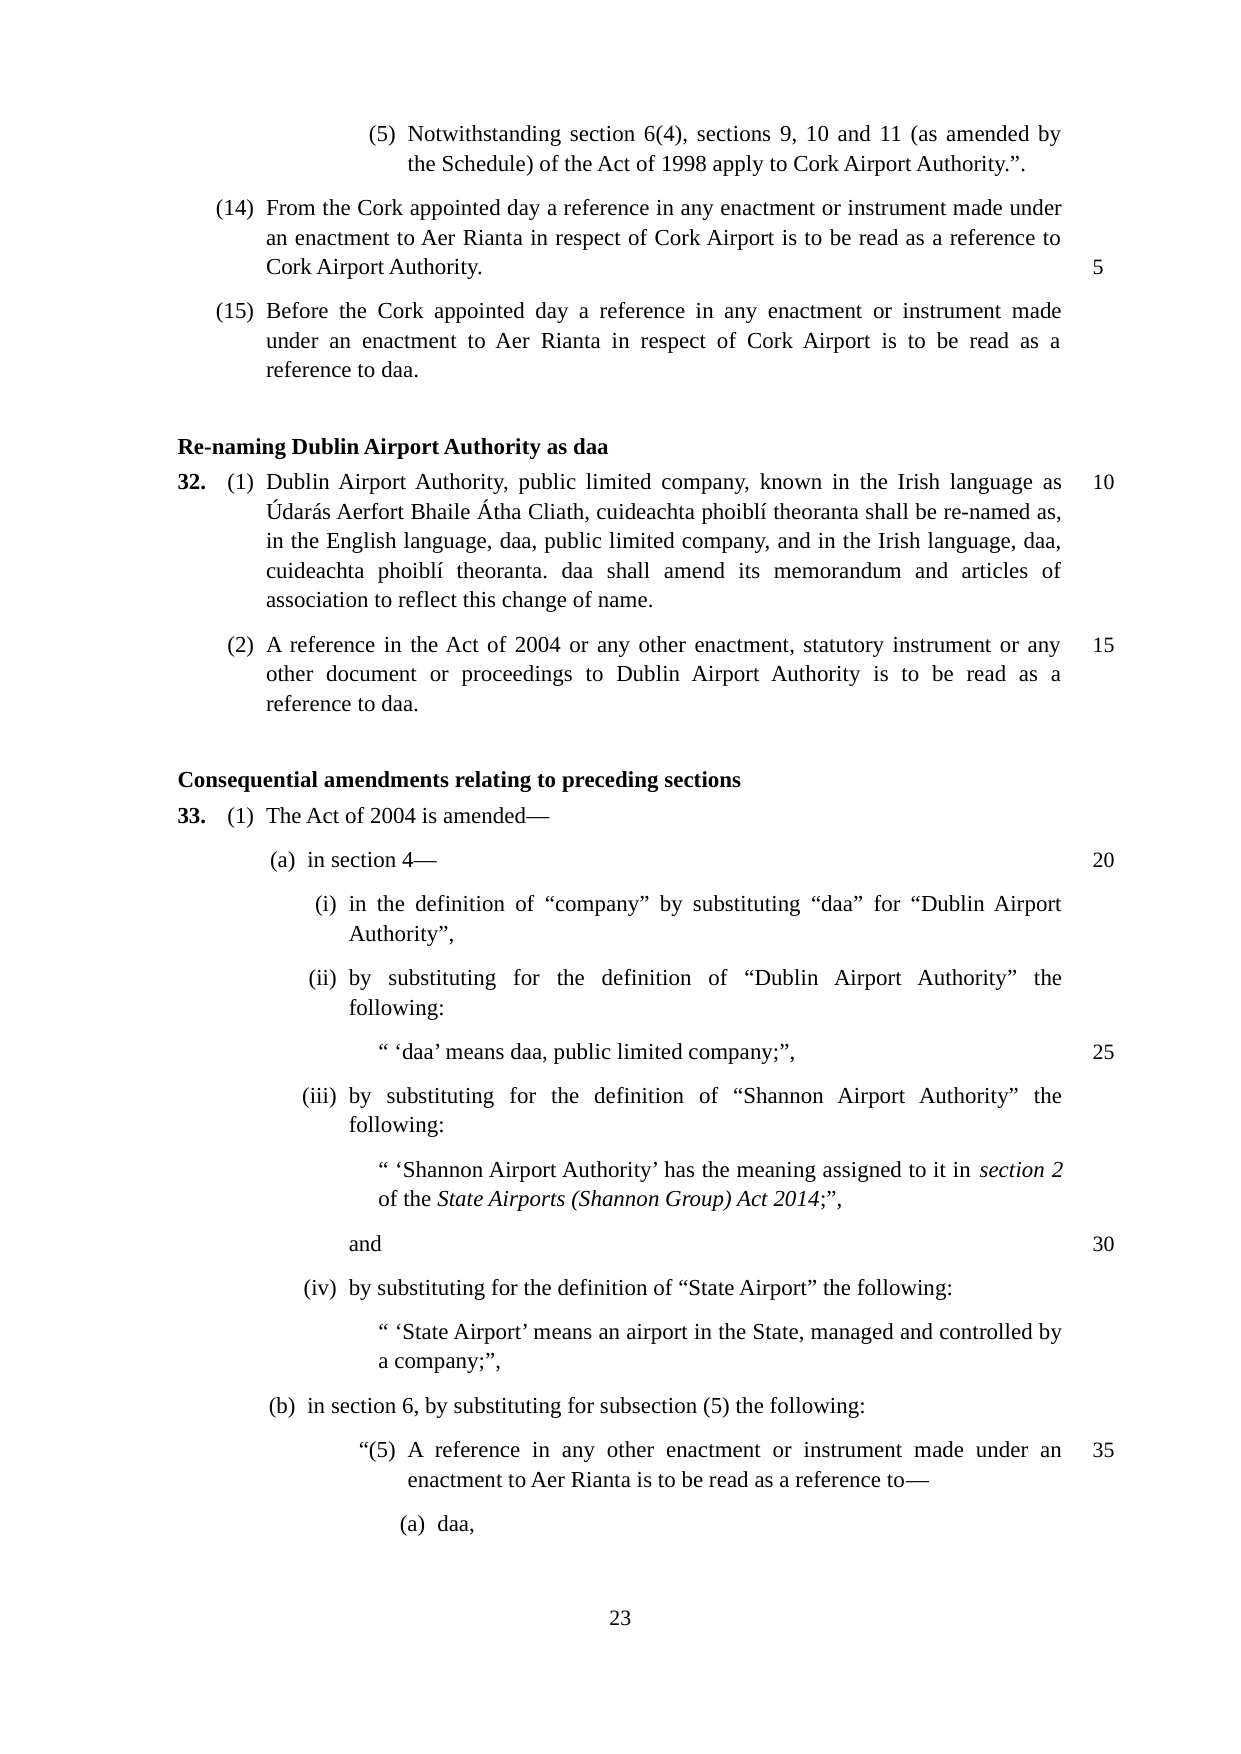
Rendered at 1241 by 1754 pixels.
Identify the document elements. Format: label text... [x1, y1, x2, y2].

text 32. (1) Dublin Airport Authority, public limited company, known in the Irish language as Údarás Aerfort Bhaile Átha Cliath, cuideachta phoiblí theoranta shall be re-named as, in the English language, daa, public limited company, and in the Irish language, daa, cuideachta phoiblí theoranta. daa shall amend its memorandum and articles of association to reflect this change of name. [177, 466, 1063, 614]
text (iii) by substituting for the definition of “Shannon Airport Authority” the following: [177, 1080, 1063, 1139]
text (5) Notwithstanding section 6(4), sections 9, 10 and 11 (as amended by the Schedule) of the Act of 1998 apply to Cork Airport Authority.”. [319, 118, 1063, 177]
text (a) in section 4⁠— [177, 844, 1063, 873]
text (iv) by substituting for the definition of “State Airport” the following: [177, 1272, 1063, 1301]
text “ ‘Shannon Airport Authority’ has the meaning assigned to it in section 2 of the State Airports (Shannon Group) Act 2014;”, [319, 1154, 1063, 1213]
text “ ‘daa’ means daa, public limited company;”, [319, 1036, 1063, 1065]
text (15) Before the Cork appointed day a reference in any enactment or instrument made under an enactment to Aer Rianta in respect of Cork Airport is to be read as a reference to daa. [177, 295, 1063, 383]
text (ii) by substituting for the definition of “Dublin Airport Authority” the following: [177, 962, 1063, 1021]
text “(5) A reference in any other enactment or instrument made under an enactment to Aer Rianta is to be read as a reference to⁠— [319, 1434, 1063, 1493]
text and [177, 1227, 1063, 1257]
text Consequential amendments relating to preceding sections [177, 764, 1063, 794]
text (a) daa, [307, 1508, 1063, 1537]
text (i) in the definition of “company” by substituting “daa” for “Dublin Airport Authority”, [177, 888, 1063, 947]
text 33. (1) The Act of 2004 is amended⁠— [177, 799, 1063, 829]
text (14) From the Cork appointed day a reference in any enactment or instrument made under an enactment to Aer Rianta in respect of Cork Airport is to be read as a reference to Cork Airport Authority. [177, 192, 1063, 280]
text (b) in section 6, by substituting for subsection (5) the following: [177, 1390, 1063, 1419]
text Re-naming Dublin Airport Authority as daa [177, 431, 1063, 460]
text “ ‘State Airport’ means an airport in the State, managed and controlled by a company;”, [319, 1316, 1063, 1375]
text (2) A reference in the Act of 2004 or any other enactment, statutory instrument or any other document or proceedings to Dublin Airport Authority is to be read as a reference to daa. [177, 628, 1063, 717]
